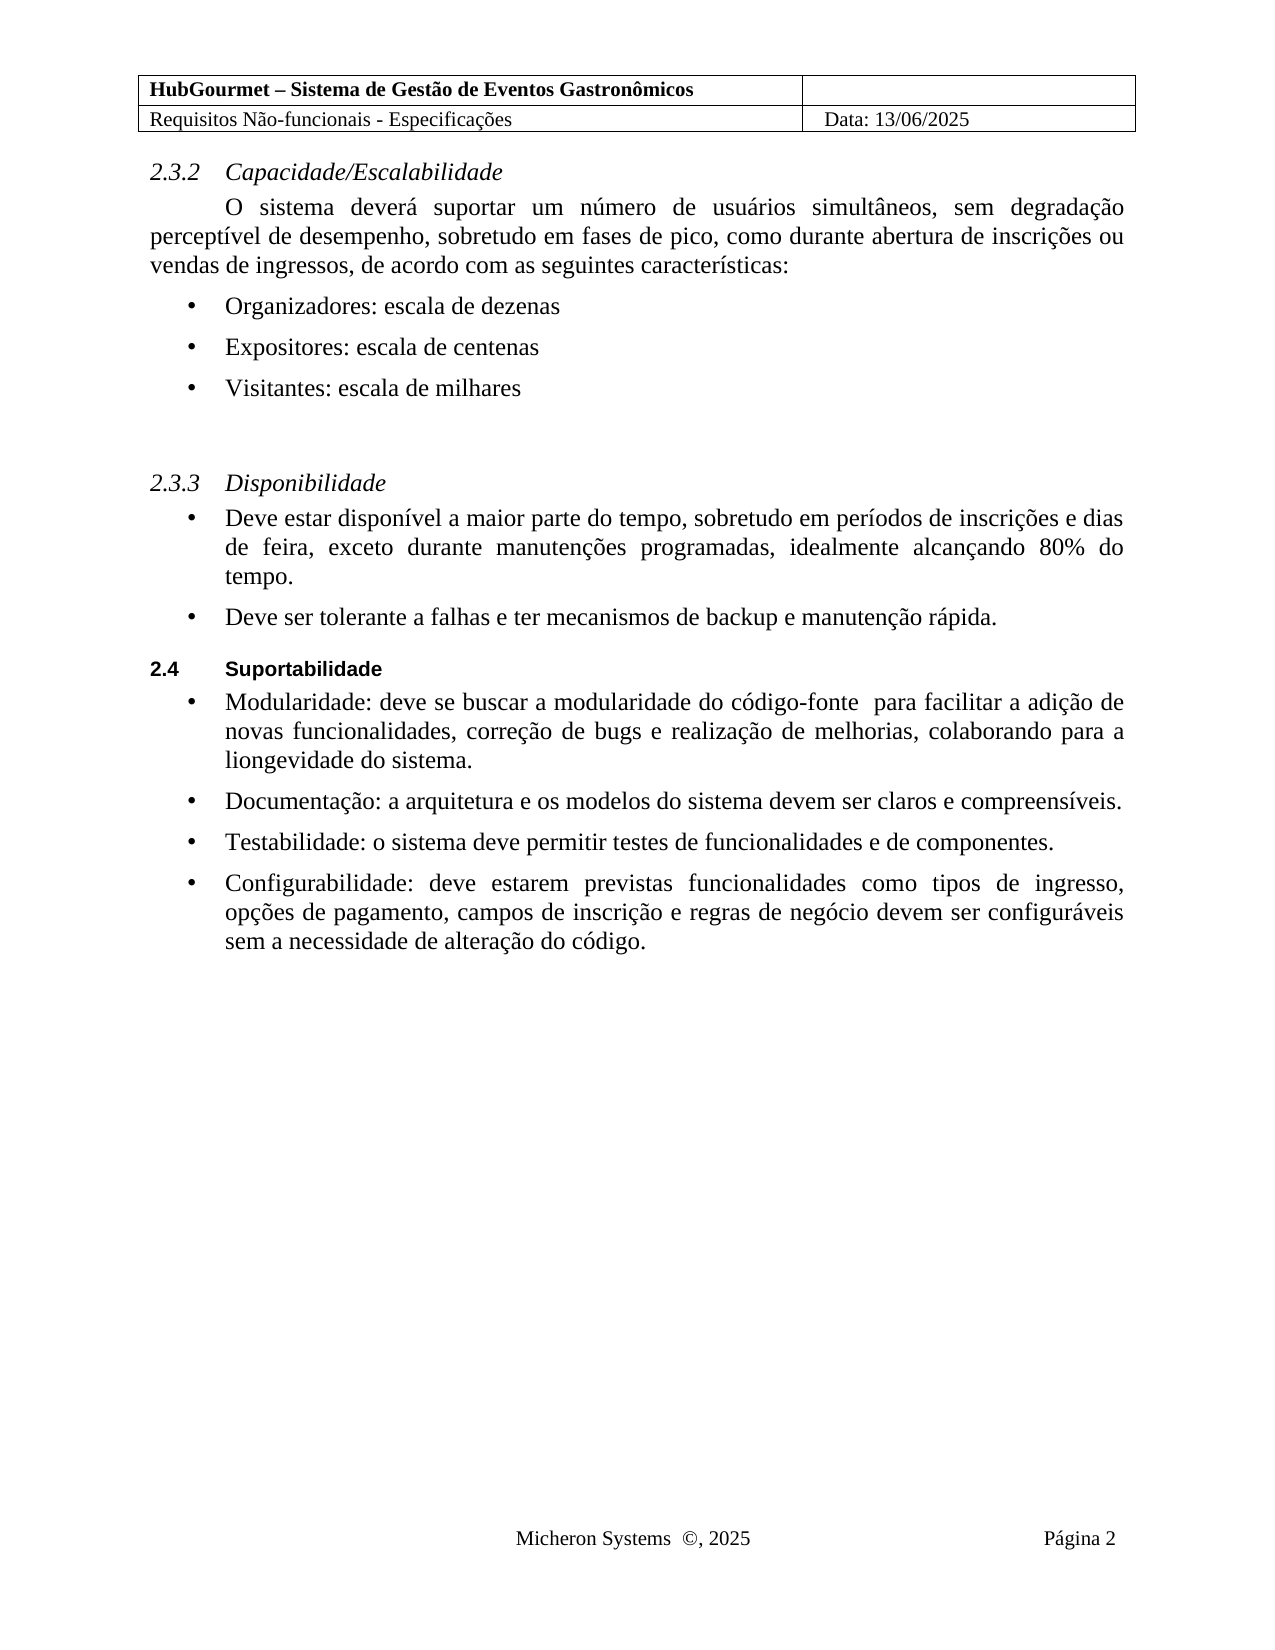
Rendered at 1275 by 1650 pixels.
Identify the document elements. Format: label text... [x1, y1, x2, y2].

list Configurabilidade: deve estarem previstas funcionalidades como tipos de ingresso, opções de pagamento, campos de inscrição e regras de negócio devem ser configuráveis sem a necessidade de alteração do código. [187, 868, 1125, 955]
subtitle Capacidade/Escalabilidade [150, 157, 1125, 186]
list Deve estar disponível a maior parte do tempo, sobretudo em períodos de inscrições e dias de feira, exceto durante manutenções programadas, idealmente alcançando 80% do tempo. [187, 503, 1125, 590]
list Deve ser tolerante a falhas e ter mecanismos de backup e manutenção rápida. [187, 602, 1125, 631]
list Modularidade: deve se buscar a modularidade do código-fonte para facilitar a adição de novas funcionalidades, correção de bugs e realização de melhorias, colaborando para a liongevidade do sistema. [187, 687, 1125, 773]
list Documentação: a arquitetura e os modelos do sistema devem ser claros e compreensíveis. [187, 786, 1125, 815]
list Testabilidade: o sistema deve permitir testes de funcionalidades e de componentes. [187, 827, 1125, 856]
list Expositores: escala de centenas [187, 332, 1125, 361]
text O sistema deverá suportar um número de usuários simultâneos, sem degradação perceptível de desempenho, sobretudo em fases de pico, como durante abertura de inscrições ou vendas de ingressos, de acordo com as seguintes características: [150, 192, 1125, 278]
list Visitantes: escala de milhares [187, 373, 1125, 402]
list Organizadores: escala de dezenas [187, 291, 1125, 320]
subtitle Suportabilidade [150, 656, 1125, 681]
subtitle Disponibilidade [150, 468, 1125, 497]
